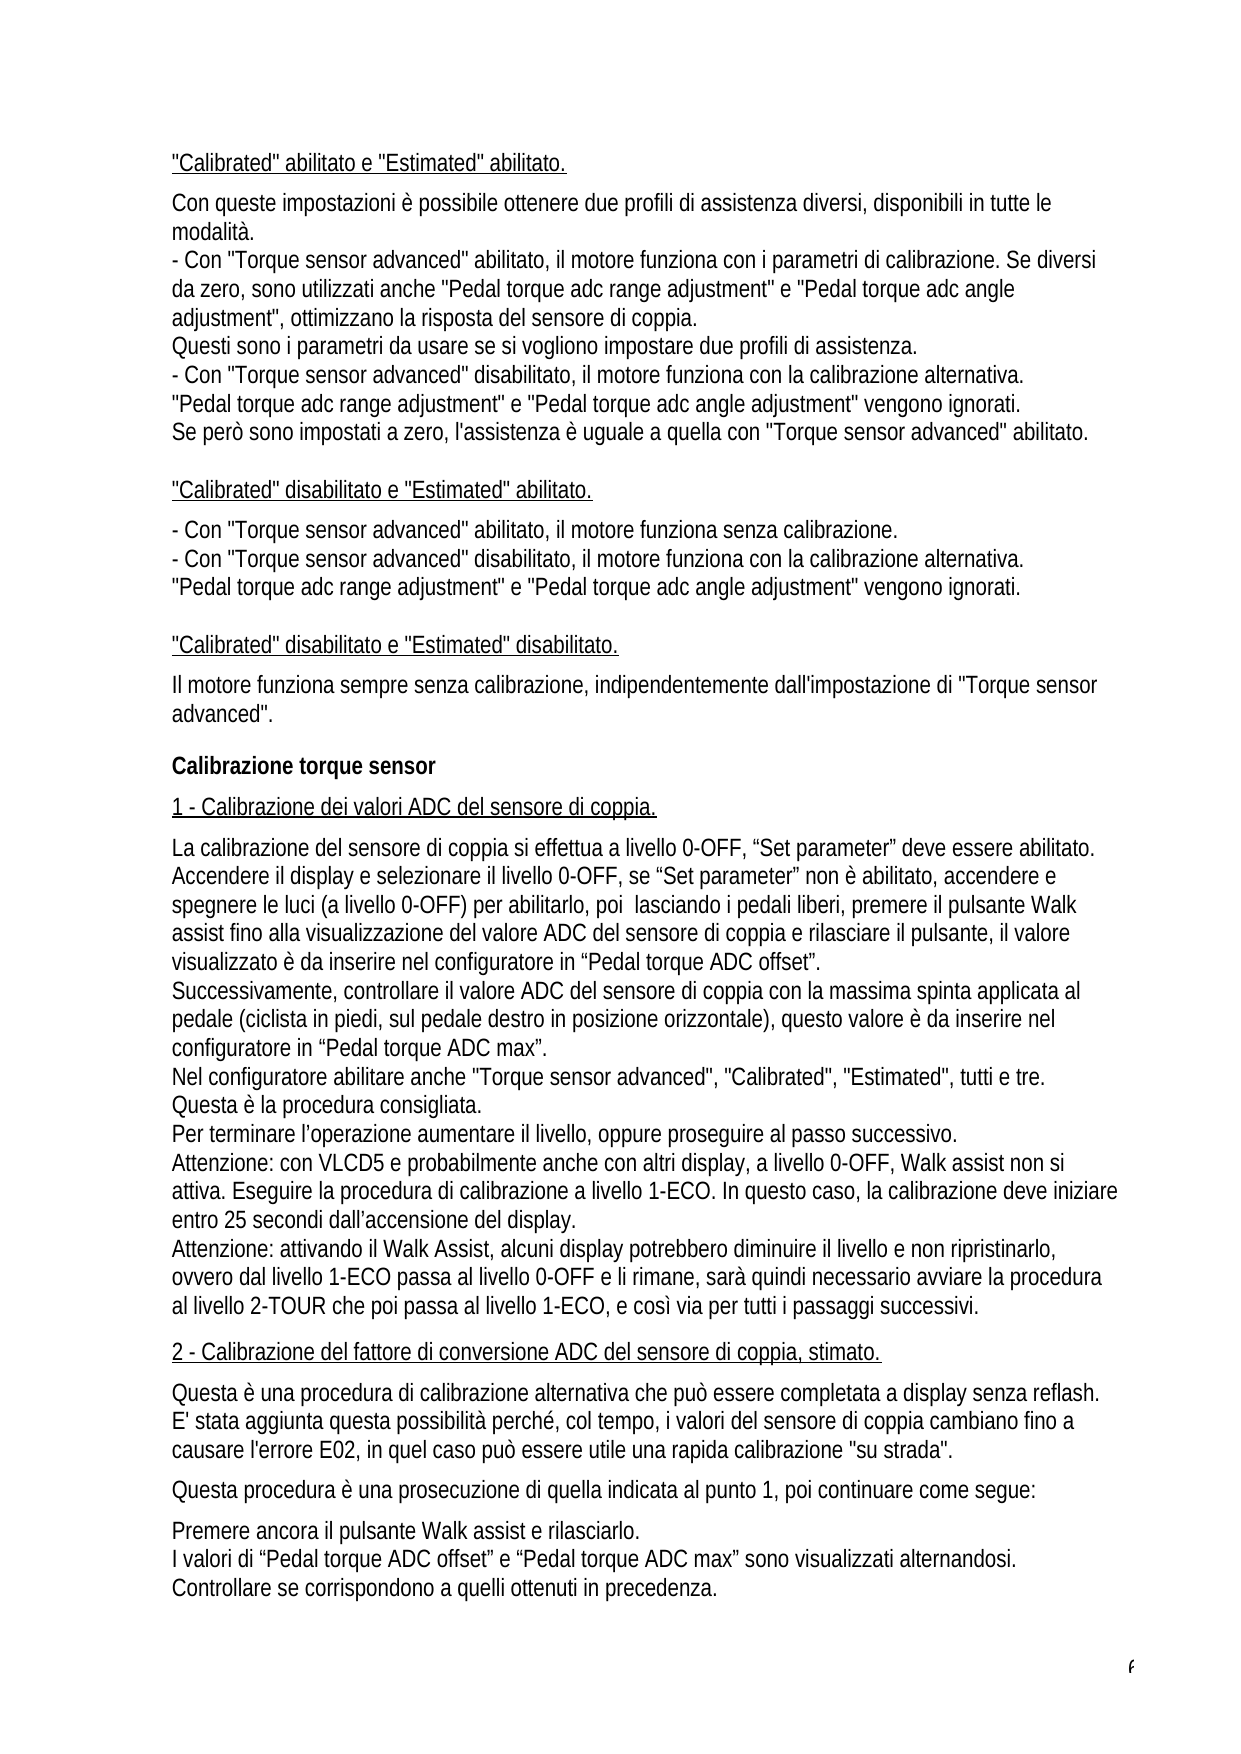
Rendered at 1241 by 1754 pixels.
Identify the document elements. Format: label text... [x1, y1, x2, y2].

text I valori di “Pedal torque ADC offset” e “Pedal torque ADC max” sono visualizzati alternandosi. [172, 1544, 1125, 1573]
text "Pedal torque adc range adjustment" e "Pedal torque adc angle adjustment" vengono ignorati. [172, 388, 1125, 417]
text Questi sono i parametri da usare se si vogliono impostare due profili di assistenza. [172, 331, 1125, 360]
text Premere ancora il pulsante Walk assist e rilasciarlo. [172, 1516, 1125, 1544]
text "Calibrated" abilitato e "Estimated" abilitato. [172, 148, 1125, 176]
text - Con "Torque sensor advanced" abilitato, il motore funziona con i parametri di calibrazione. Se diversi da zero, sono utilizzati anche "Pedal torque adc range adjustment" e "Pedal torque adc angle adjustment", ottimizzano la risposta del sensore di coppia. [172, 245, 1125, 331]
text La calibrazione del sensore di coppia si effettua a livello 0-OFF, “Set parameter” deve essere abilitato. [172, 832, 1125, 861]
text - Con "Torque sensor advanced" disabilitato, il motore funziona con la calibrazione alternativa. [172, 360, 1125, 388]
subtitle Questa è la procedura consigliata. [172, 1090, 1125, 1119]
text Calibrazione torque sensor [172, 751, 1125, 780]
subtitle Attenzione: attivando il Walk Assist, alcuni display potrebbero diminuire il livello e non ripristinarlo, ovvero dal livello 1-ECO passa al livello 0-OFF e li rimane, sarà quindi necessario avviare la procedura al livello 2-TOUR che poi passa al livello 1-ECO, e così via per tutti i passaggi successivi. [172, 1233, 1125, 1319]
text "Calibrated" disabilitato e "Estimated" abilitato. [172, 474, 1125, 503]
text 1 - Calibrazione dei valori ADC del sensore di coppia. [172, 791, 1125, 820]
text Controllare se corrispondono a quelli ottenuti in precedenza. [172, 1573, 1125, 1602]
text "Pedal torque adc range adjustment" e "Pedal torque adc angle adjustment" vengono ignorati. [172, 572, 1125, 601]
text E' stata aggiunta questa possibilità perché, col tempo, i valori del sensore di coppia cambiano fino a causare l'errore E02, in quel caso può essere utile una rapida calibrazione "su strada". [172, 1406, 1125, 1463]
text Se però sono impostati a zero, l'assistenza è uguale a quella con "Torque sensor advanced" abilitato. [172, 417, 1125, 446]
text "Calibrated" disabilitato e "Estimated" disabilitato. [172, 630, 1125, 658]
subtitle Attenzione: con VLCD5 e probabilmente anche con altri display, a livello 0-OFF, Walk assist non si attiva. Eseguire la procedura di calibrazione a livello 1-ECO. In questo caso, la calibrazione deve iniziare entro 25 secondi dall’accensione del display. [172, 1148, 1125, 1233]
text 2 - Calibrazione del fattore di conversione ADC del sensore di coppia, stimato. [172, 1337, 1125, 1366]
text Questa è una procedura di calibrazione alternativa che può essere completata a display senza reflash. [172, 1378, 1125, 1406]
text Questa procedura è una prosecuzione di quella indicata al punto 1, poi continuare come segue: [172, 1475, 1125, 1504]
text - Con "Torque sensor advanced" disabilitato, il motore funziona con la calibrazione alternativa. [172, 544, 1125, 572]
text - Con "Torque sensor advanced" abilitato, il motore funziona senza calibrazione. [172, 515, 1125, 544]
text Con queste impostazioni è possibile ottenere due profili di assistenza diversi, disponibili in tutte le modalità. [172, 188, 1125, 245]
subtitle Per terminare l’operazione aumentare il livello, oppure proseguire al passo successivo. [172, 1119, 1125, 1148]
subtitle Nel configuratore abilitare anche "Torque sensor advanced", "Calibrated", "Estimated", tutti e tre. [172, 1062, 1125, 1090]
text Il motore funziona sempre senza calibrazione, indipendentemente dall'impostazione di "Torque sensor advanced". [172, 670, 1125, 727]
text Accendere il display e selezionare il livello 0-OFF, se “Set parameter” non è abilitato, accendere e spegnere le luci (a livello 0-OFF) per abilitarlo, poi lasciando i pedali liberi, premere il pulsante Walk assist fino alla visualizzazione del valore ADC del sensore di coppia e rilasciare il pulsante, il valore visualizzato è da inserire nel configuratore in “Pedal torque ADC offset”. [172, 861, 1125, 976]
subtitle Successivamente, controllare il valore ADC del sensore di coppia con la massima spinta applicata al pedale (ciclista in piedi, sul pedale destro in posizione orizzontale), questo valore è da inserire nel configuratore in “Pedal torque ADC max”. [172, 976, 1125, 1062]
